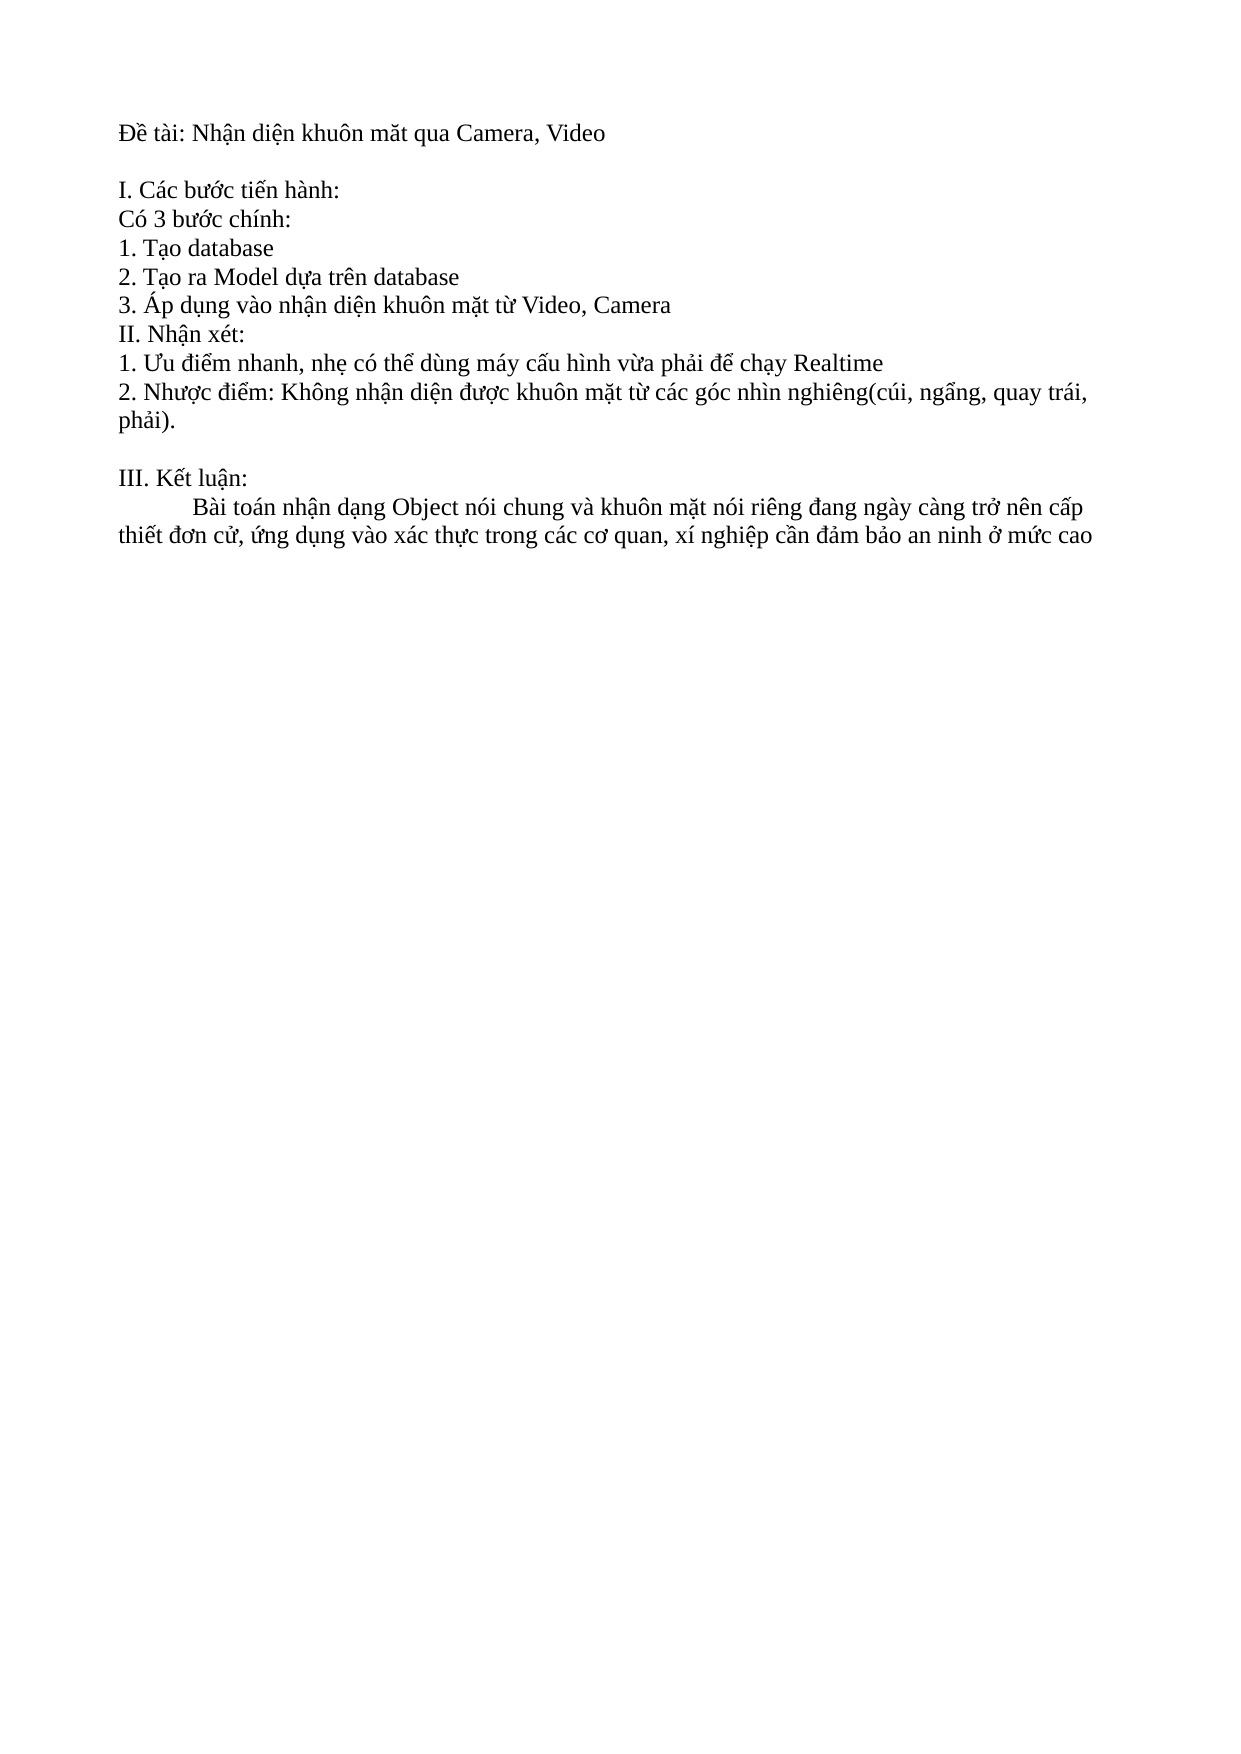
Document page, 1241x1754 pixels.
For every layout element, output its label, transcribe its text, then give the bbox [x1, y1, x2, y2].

text Có 3 bước chính: [118, 204, 1122, 233]
text 2. Nhược điểm: Không nhận diện được khuôn mặt từ các góc nhìn nghiêng(cúi, ngẩng, quay trái, phải). [118, 377, 1122, 434]
text III. Kết luận: [118, 463, 1122, 492]
text 2. Tạo ra Model dựa trên database [118, 262, 1122, 291]
text 1. Tạo database [118, 233, 1122, 262]
text 3. Áp dụng vào nhận diện khuôn mặt từ Video, Camera [118, 291, 1122, 319]
text II. Nhận xét: [118, 319, 1122, 348]
text Bài toán nhận dạng Object nói chung và khuôn mặt nói riêng đang ngày càng trở nên cấp thiết đơn cử, ứng dụng vào xác thực trong các cơ quan, xí nghiệp cần đảm bảo an ninh ở mức cao [118, 492, 1122, 549]
text 1. Ưu điểm nhanh, nhẹ có thể dùng máy cấu hình vừa phải để chạy Realtime [118, 348, 1122, 377]
text Đề tài: Nhận diện khuôn măt qua Camera, Video [118, 118, 1122, 147]
text I. Các bước tiến hành: [118, 176, 1122, 204]
